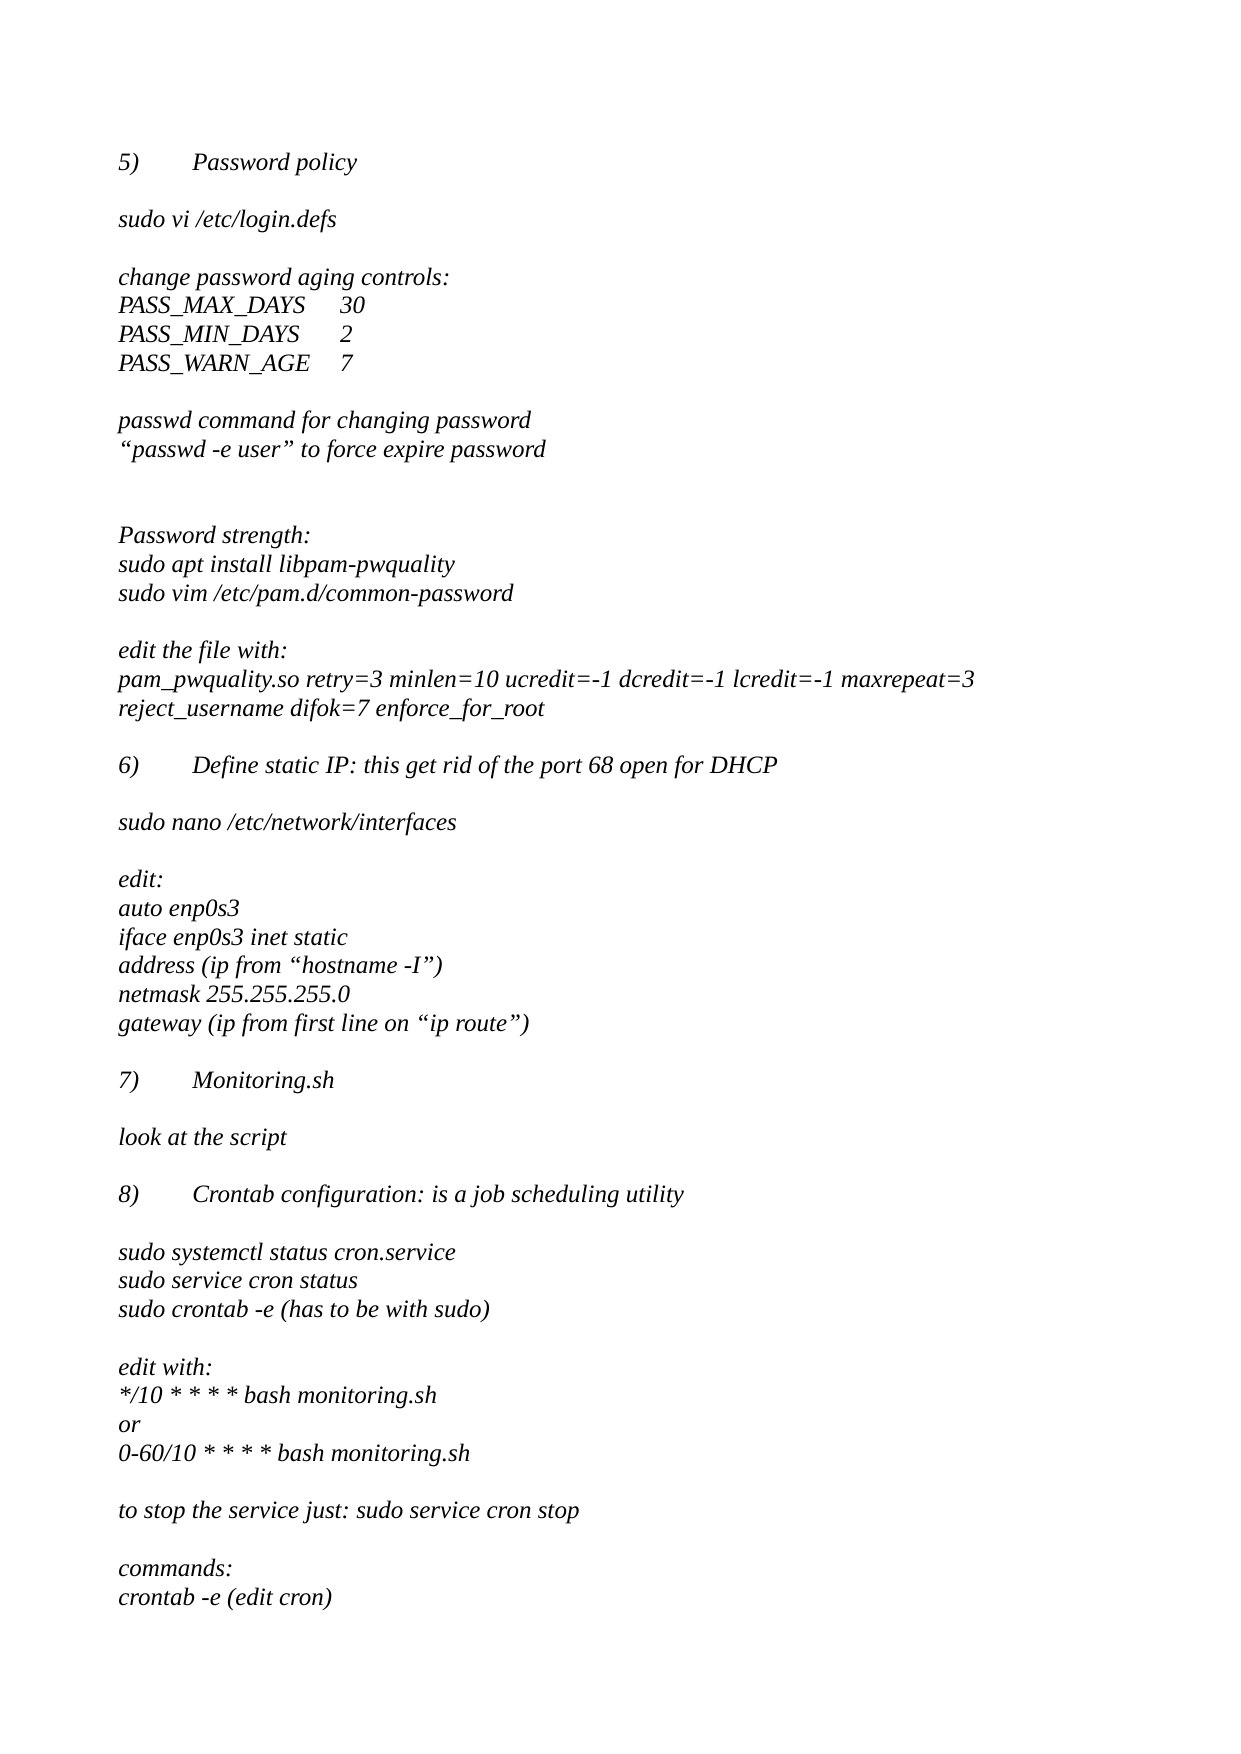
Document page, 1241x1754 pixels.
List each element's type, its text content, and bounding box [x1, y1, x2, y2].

text pam_pwquality.so retry=3 minlen=10 ucredit=-1 dcredit=-1 lcredit=-1 maxrepeat=3 reject_username difok=7 enforce_for_root [118, 664, 1122, 722]
text passwd command for changing password [118, 406, 1122, 434]
text edit the file with: [118, 636, 1122, 664]
text PASS_WARN_AGE 7 [118, 348, 1122, 377]
text sudo nano /etc/network/interfaces [118, 807, 1122, 836]
text netmask 255.255.255.0 [118, 979, 1122, 1008]
text edit: [118, 864, 1122, 893]
text look at the script [118, 1122, 1122, 1151]
text to stop the service just: sudo service cron stop [118, 1496, 1122, 1524]
text commands: [118, 1553, 1122, 1582]
text sudo vim /etc/pam.d/common-password [118, 578, 1122, 607]
text PASS_MIN_DAYS 2 [118, 319, 1122, 348]
text sudo systemctl status cron.service [118, 1237, 1122, 1266]
text auto enp0s3 [118, 893, 1122, 922]
text sudo crontab -e (has to be with sudo) [118, 1294, 1122, 1323]
text sudo service cron status [118, 1266, 1122, 1294]
text Password strength: [118, 521, 1122, 549]
text 8) Crontab configuration: is a job scheduling utility [118, 1179, 1122, 1208]
text or [118, 1409, 1122, 1438]
text crontab -e (edit cron) [118, 1582, 1122, 1611]
text PASS_MAX_DAYS 30 [118, 291, 1122, 319]
text change password aging controls: [118, 262, 1122, 291]
text 0-60/10 * * * * bash monitoring.sh [118, 1438, 1122, 1467]
text 5) Password policy [118, 147, 1122, 176]
text 6) Define static IP: this get rid of the port 68 open for DHCP [118, 750, 1122, 779]
text iface enp0s3 inet static [118, 922, 1122, 951]
text 7) Monitoring.sh [118, 1065, 1122, 1094]
text “passwd -e user” to force expire password [118, 434, 1122, 463]
text */10 * * * * bash monitoring.sh [118, 1381, 1122, 1409]
text gateway (ip from first line on “ip route”) [118, 1008, 1122, 1037]
text address (ip from “hostname -I”) [118, 951, 1122, 979]
text edit with: [118, 1352, 1122, 1381]
text sudo vi /etc/login.defs [118, 204, 1122, 233]
text sudo apt install libpam-pwquality [118, 549, 1122, 578]
